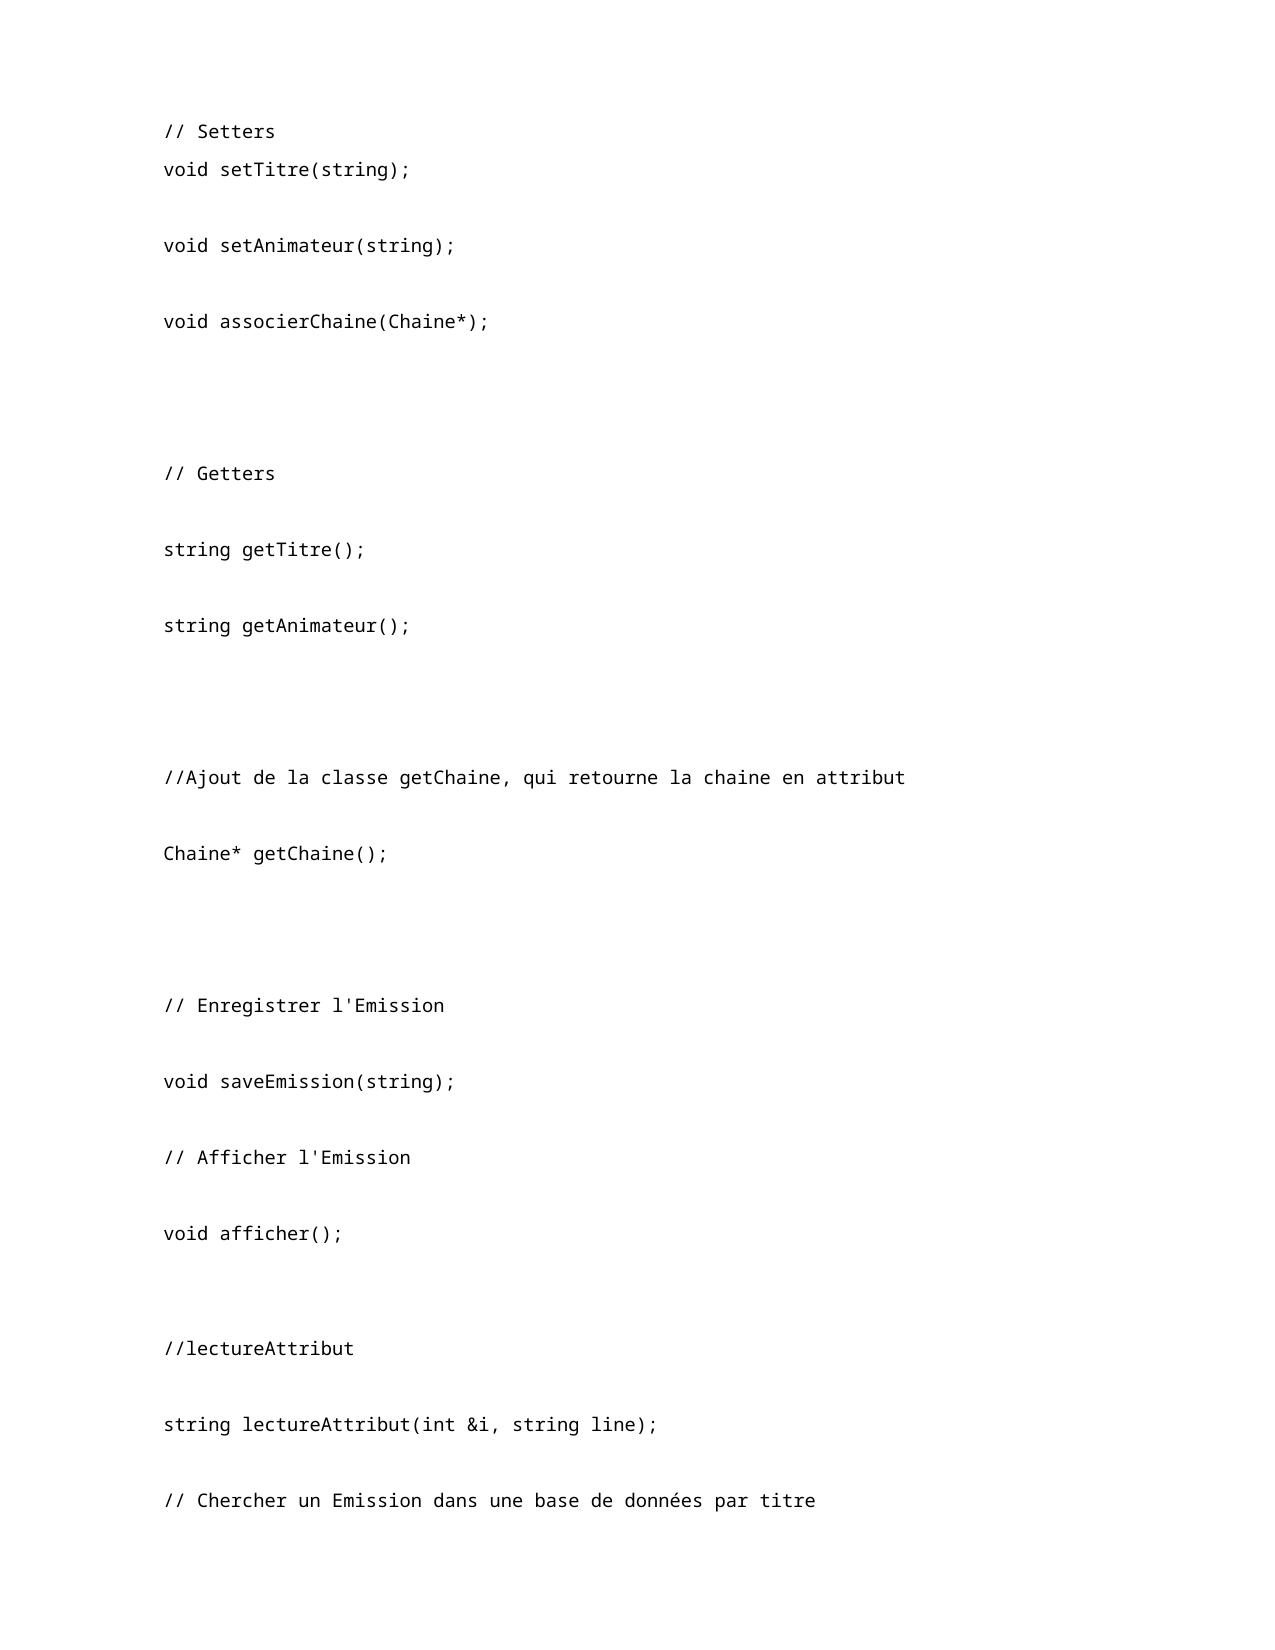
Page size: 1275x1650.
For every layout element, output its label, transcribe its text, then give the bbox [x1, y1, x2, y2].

text void associerChaine(Chaine*); [118, 308, 1157, 334]
text string lectureAttribut(int &i, string line); [118, 1411, 1157, 1436]
text void setAnimateur(string); [118, 232, 1157, 258]
text string getTitre(); [118, 536, 1157, 562]
text // Chercher un Emission dans une base de données par titre [118, 1487, 1157, 1512]
text Chaine* getChaine(); [118, 841, 1157, 866]
text //lectureAttribut [118, 1335, 1157, 1360]
text // Afficher l'Emission [118, 1145, 1157, 1170]
text // Enregistrer l'Emission [118, 993, 1157, 1018]
text void saveEmission(string); [118, 1069, 1157, 1094]
text // Getters [118, 460, 1157, 486]
text //Ajout de la classe getChaine, qui retourne la chaine en attribut [118, 764, 1157, 790]
text string getAnimateur(); [118, 612, 1157, 638]
text // Setters [118, 118, 1157, 144]
text void afficher(); [118, 1221, 1157, 1246]
text void setTitre(string); [118, 156, 1157, 182]
